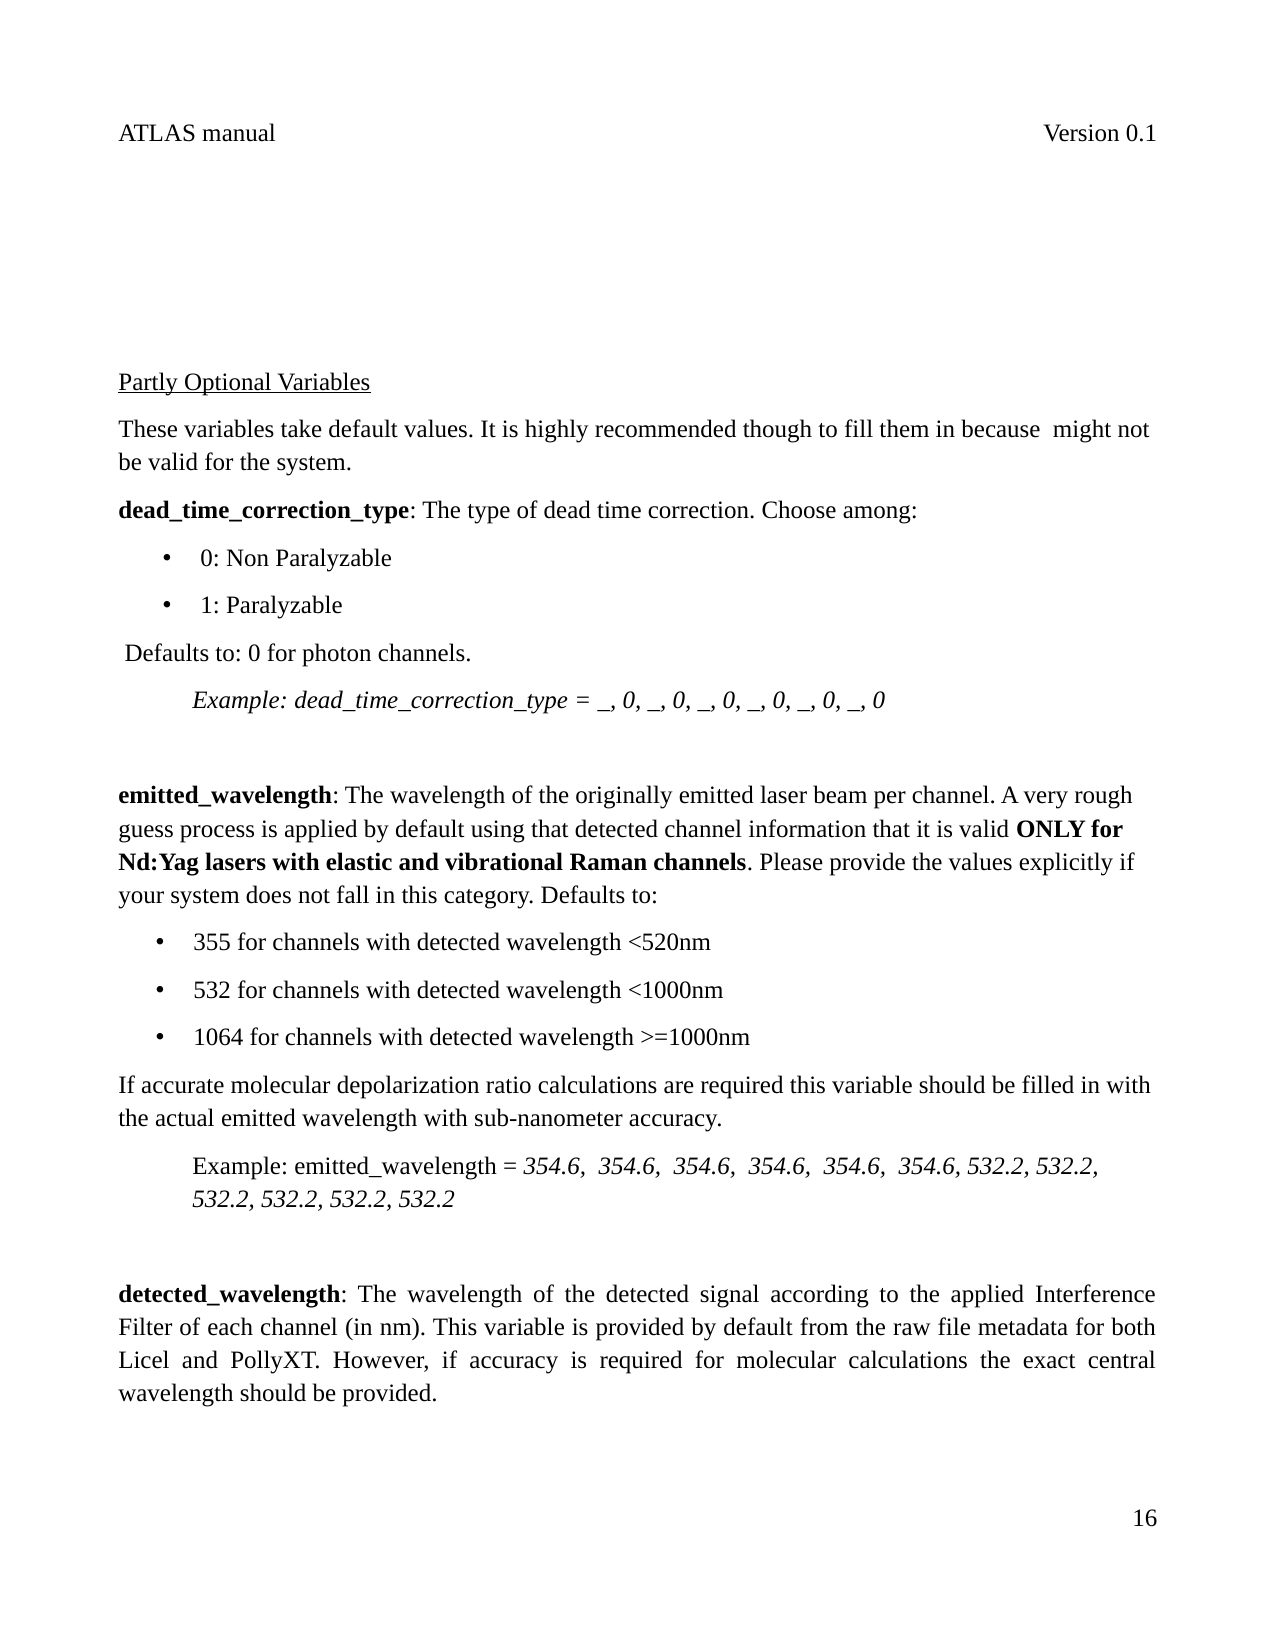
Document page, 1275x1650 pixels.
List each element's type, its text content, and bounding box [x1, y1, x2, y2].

text These variables take default values. It is highly recommended though to fill them in because might not be valid for the system. [118, 414, 1157, 476]
list 532 for channels with detected wavelength <1000nm [156, 975, 1157, 1004]
text If accurate molecular depolarization ratio calculations are required this variable should be filled in with the actual emitted wavelength with sub-nanometer accuracy. [118, 1070, 1157, 1132]
list 1064 for channels with detected wavelength >=1000nm [156, 1022, 1157, 1051]
text detected_wavelength: The wavelength of the detected signal according to the applied Interference Filter of each channel (in nm). This variable is provided by default from the raw file metadata for both Licel and PollyXT. However, if accuracy is required for molecular calculations the exact central wavelength should be provided. [118, 1279, 1157, 1407]
list 1: Paralyzable [163, 590, 1157, 619]
text Partly Optional Variables [118, 367, 1157, 396]
text emitted_wavelength: The wavelength of the originally emitted laser beam per channel. A very rough guess process is applied by default using that detected channel information that it is valid ONLY for Nd:Yag lasers with elastic and vibrational Raman channels. Please provide the values explicitly if your system does not fall in this category. Defaults to: [118, 781, 1157, 908]
text Example: dead_time_correction_type = _, 0, _, 0, _, 0, _, 0, _, 0, _, 0 [118, 685, 1157, 714]
text dead_time_correction_type: The type of dead time correction. Choose among: [118, 495, 1157, 524]
list 355 for channels with detected wavelength <520nm [156, 927, 1157, 956]
text Example: emitted_wavelength = 354.6, 354.6, 354.6, 354.6, 354.6, 354.6, 532.2, 532.2, 532.2, 532.2, 532.2, 532.2 [118, 1151, 1157, 1212]
text Defaults to: 0 for photon channels. [118, 638, 1157, 667]
list 0: Non Paralyzable [163, 543, 1157, 571]
